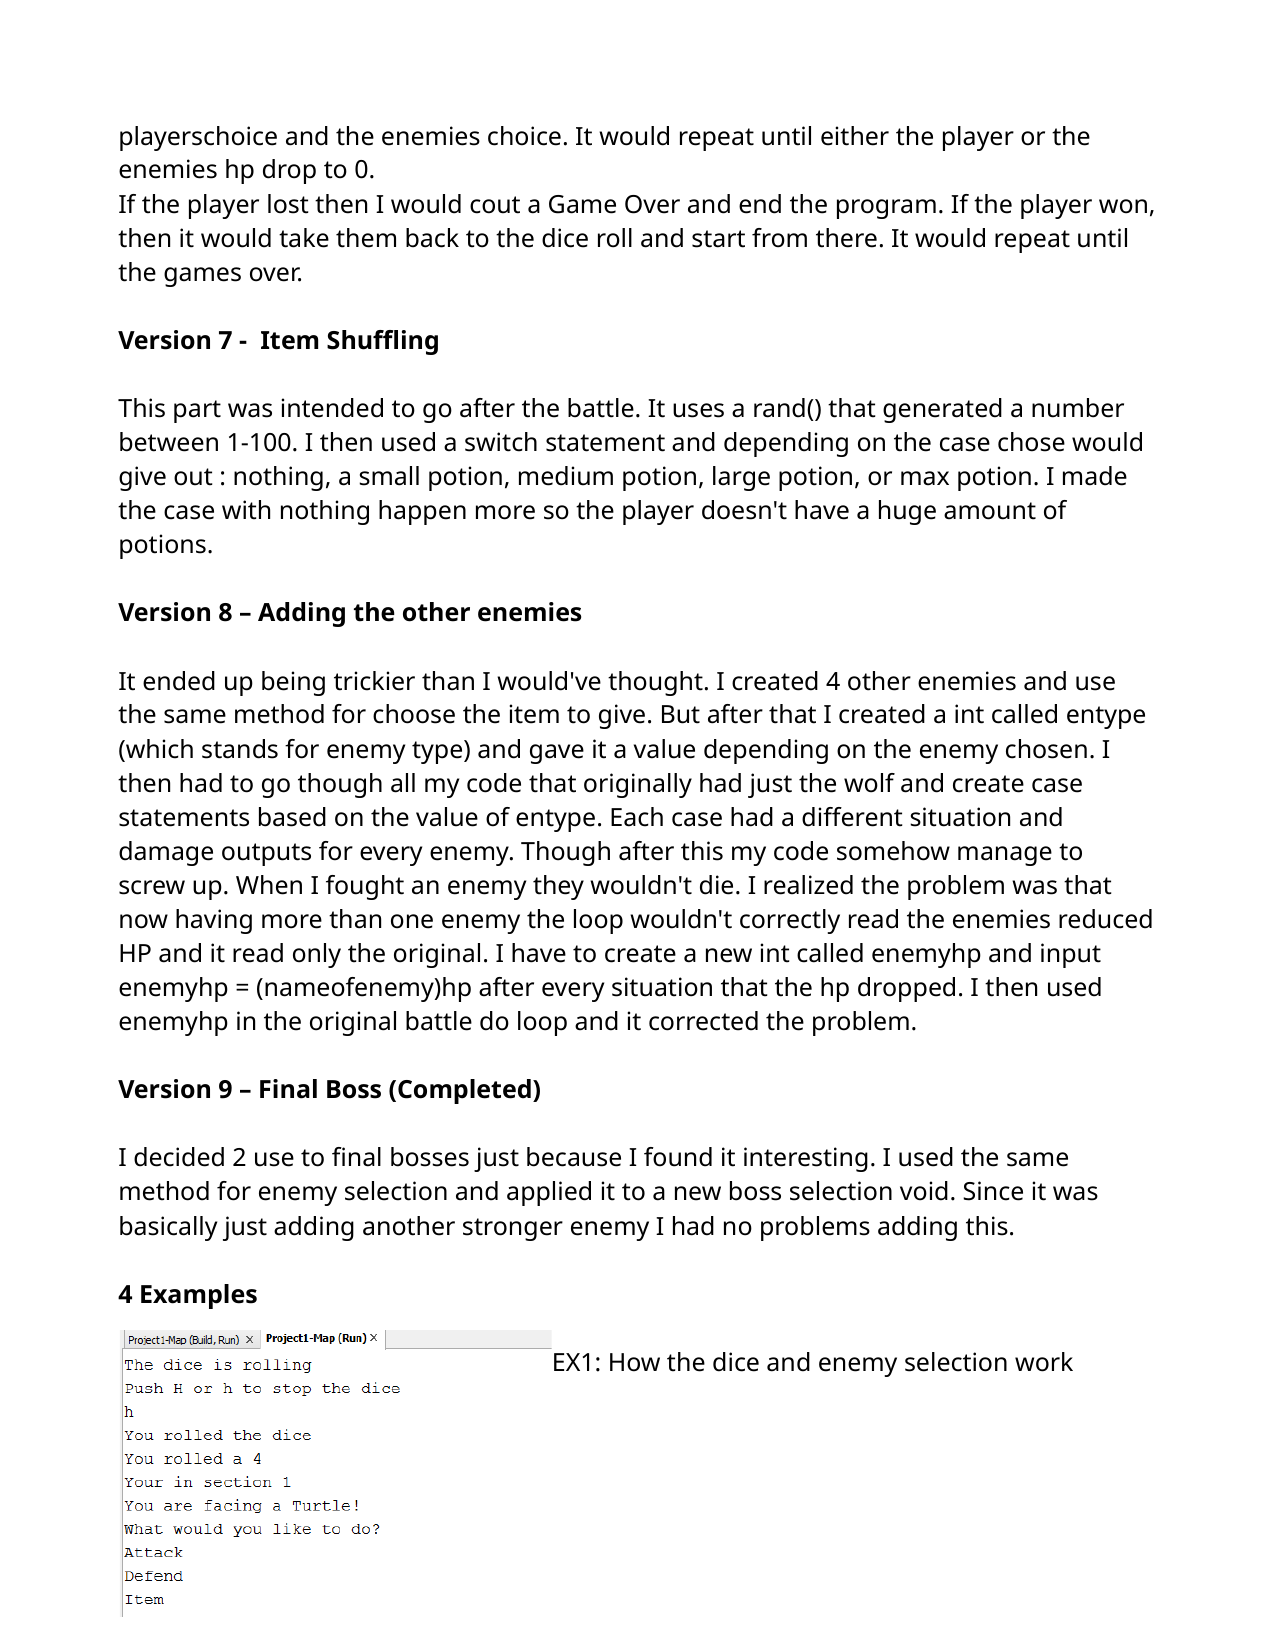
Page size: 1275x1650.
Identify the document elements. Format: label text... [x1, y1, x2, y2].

picture [119, 1330, 552, 1617]
text EX1: How the dice and enemy selection work [552, 1344, 1157, 1378]
text Version 7 - Item Shuffling [118, 322, 1157, 357]
text 4 Examples [118, 1276, 1157, 1310]
text This part was intended to go after the battle. It uses a rand() that generated a number between 1-100. I then used a switch statement and depending on the case chose would give out : nothing, a small potion, medium potion, large potion, or max potion. I made the case with nothing happen more so the player doesn't have a huge amount of potions. [118, 391, 1157, 561]
text Version 9 – Final Boss (Completed) [118, 1072, 1157, 1106]
text If the player lost then I would cout a Game Over and end the program. If the player won, then it would take them back to the dice roll and start from there. It would repeat until the games over. [118, 186, 1157, 288]
text playerschoice and the enemies choice. It would repeat until either the player or the enemies hp drop to 0. [118, 118, 1157, 186]
text I decided 2 use to final bosses just because I found it interesting. I used the same method for enemy selection and applied it to a new boss selection void. Since it was basically just adding another stronger enemy I had no problems adding this. [118, 1140, 1157, 1242]
text Version 8 – Adding the other enemies [118, 595, 1157, 629]
text It ended up being trickier than I would've thought. I created 4 other enemies and use the same method for choose the item to give. But after that I created a int called entype (which stands for enemy type) and gave it a value depending on the enemy chosen. I then had to go though all my code that originally had just the wolf and create case statements based on the value of entype. Each case had a different situation and damage outputs for every enemy. Though after this my code somehow manage to screw up. When I fought an enemy they wouldn't die. I realized the problem was that now having more than one enemy the loop wouldn't correctly read the enemies reduced HP and it read only the original. I have to create a new int called enemyhp and input enemyhp = (nameofenemy)hp after every situation that the hp dropped. I then used enemyhp in the original battle do loop and it corrected the problem. [118, 663, 1157, 1038]
